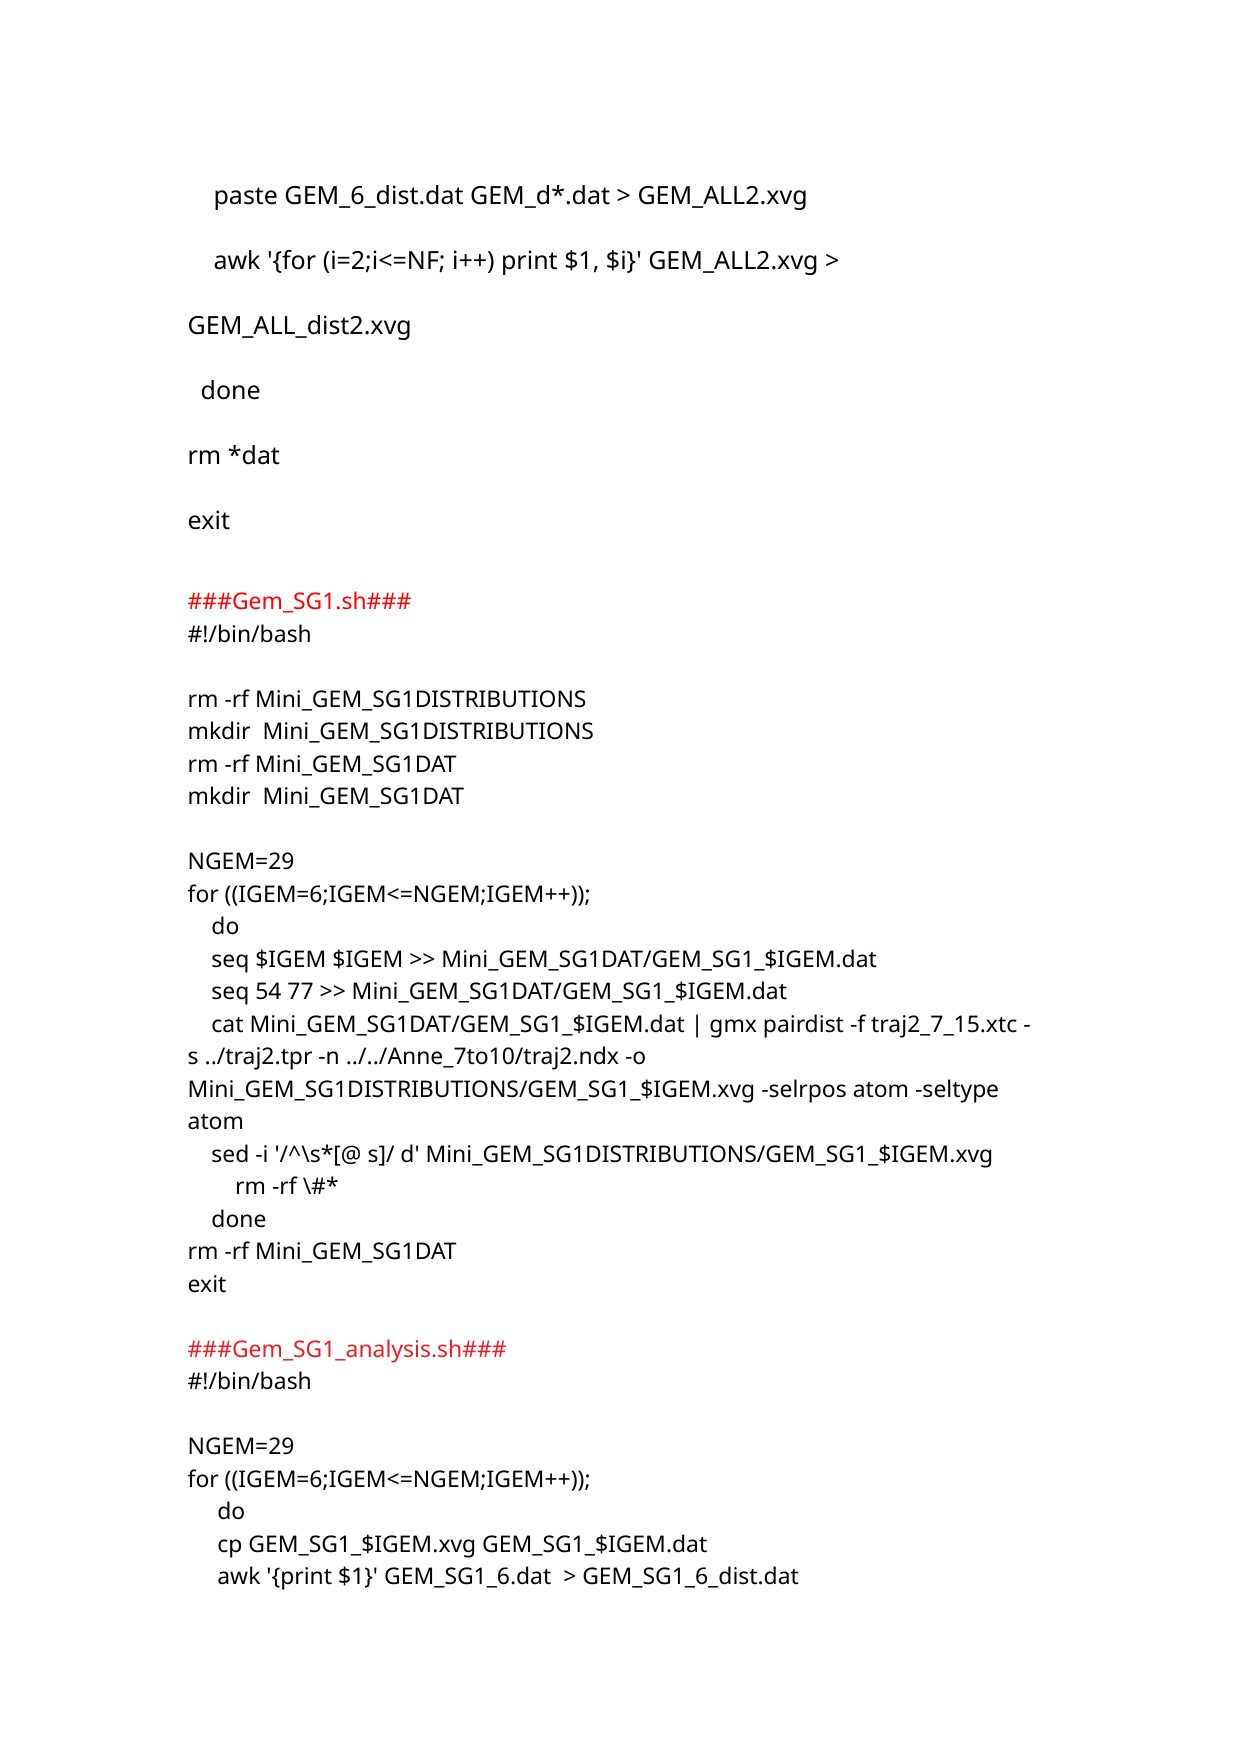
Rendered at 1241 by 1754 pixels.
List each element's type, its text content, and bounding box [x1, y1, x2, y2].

text cat Mini_GEM_SG1DAT/GEM_SG1_$IGEM.dat | gmx pairdist -f traj2_7_15.xtc -s ../traj2.tpr -n ../../Anne_7to10/traj2.ndx -o Mini_GEM_SG1DISTRIBUTIONS/GEM_SG1_$IGEM.xvg -selrpos atom -seltype atom [187, 1007, 1053, 1137]
text exit [187, 1267, 1053, 1299]
text awk '{for (i=2;i<=NF; i++) print $1, $i}' GEM_ALL2.xvg > GEM_ALL_dist2.xvg [187, 227, 1053, 357]
text rm -rf Mini_GEM_SG1DAT [187, 747, 1053, 779]
text mkdir Mini_GEM_SG1DAT [187, 779, 1053, 812]
text NGEM=29 [187, 844, 1053, 877]
text done [187, 1202, 1053, 1234]
text for ((IGEM=6;IGEM<=NGEM;IGEM++)); [187, 877, 1053, 909]
text ###Gem_SG1.sh### [187, 584, 1053, 617]
text exit [187, 487, 1053, 552]
text rm -rf Mini_GEM_SG1DISTRIBUTIONS [187, 682, 1053, 714]
text do [187, 1494, 1053, 1527]
text #!/bin/bash [187, 1364, 1053, 1397]
text done [187, 357, 1053, 422]
text cp GEM_SG1_$IGEM.xvg GEM_SG1_$IGEM.dat [187, 1527, 1053, 1559]
text #!/bin/bash [187, 617, 1053, 649]
text mkdir Mini_GEM_SG1DISTRIBUTIONS [187, 714, 1053, 747]
text rm -rf \#* [187, 1169, 1053, 1202]
text rm *dat [187, 422, 1053, 487]
text sed -i '/^\s*[@ s]/ d' Mini_GEM_SG1DISTRIBUTIONS/GEM_SG1_$IGEM.xvg [187, 1137, 1053, 1169]
text seq 54 77 >> Mini_GEM_SG1DAT/GEM_SG1_$IGEM.dat [187, 974, 1053, 1007]
text NGEM=29 [187, 1429, 1053, 1462]
text rm -rf Mini_GEM_SG1DAT [187, 1234, 1053, 1267]
text awk '{print $1}' GEM_SG1_6.dat > GEM_SG1_6_dist.dat [187, 1559, 1053, 1592]
text paste GEM_6_dist.dat GEM_d*.dat > GEM_ALL2.xvg [187, 162, 1053, 227]
text for ((IGEM=6;IGEM<=NGEM;IGEM++)); [187, 1462, 1053, 1494]
text do [187, 909, 1053, 942]
text seq $IGEM $IGEM >> Mini_GEM_SG1DAT/GEM_SG1_$IGEM.dat [187, 942, 1053, 974]
text ###Gem_SG1_analysis.sh### [187, 1332, 1053, 1364]
